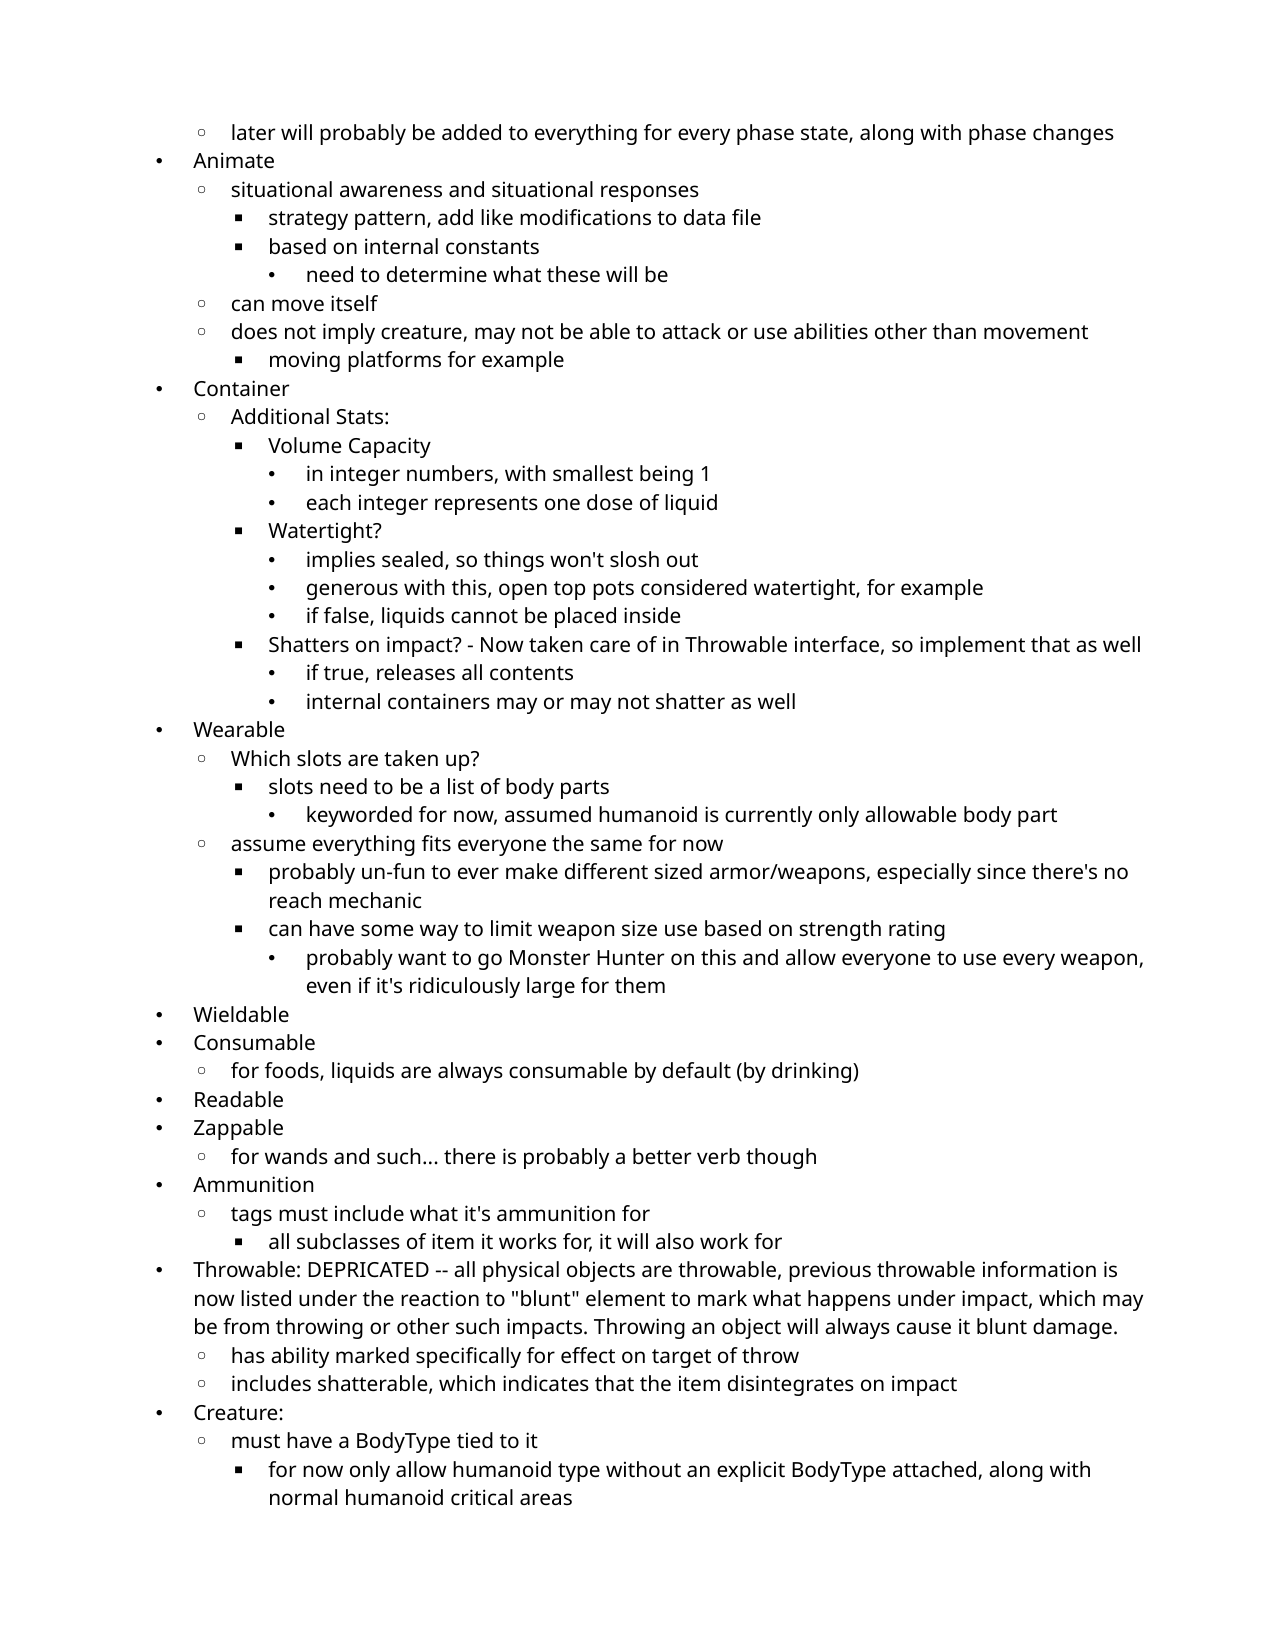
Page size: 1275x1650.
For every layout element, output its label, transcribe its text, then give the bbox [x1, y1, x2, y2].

list strategy pattern, add like modifications to data file [231, 203, 1157, 232]
list does not imply creature, may not be able to attack or use abilities other than movement [193, 317, 1157, 346]
list assume everything fits everyone the same for now [193, 829, 1157, 857]
list if false, liquids cannot be placed inside [268, 602, 1157, 630]
list Zappable [156, 1113, 1157, 1142]
list must have a BodyType tied to it [193, 1426, 1157, 1455]
list Wieldable [156, 1000, 1157, 1028]
list internal containers may or may not shatter as well [268, 687, 1157, 715]
list tags must include what it's ammunition for [193, 1199, 1157, 1227]
list Readable [156, 1085, 1157, 1113]
list for wands and such... there is probably a better verb though [193, 1142, 1157, 1170]
list can have some way to limit weapon size use based on strength rating [231, 914, 1157, 943]
list Ammunition [156, 1170, 1157, 1199]
list keyworded for now, assumed humanoid is currently only allowable body part [268, 801, 1157, 829]
list Volume Capacity [231, 431, 1157, 459]
list Shatters on impact? - Now taken care of in Throwable interface, so implement that as well [231, 630, 1157, 658]
list Which slots are taken up? [193, 744, 1157, 772]
list need to determine what these will be [268, 260, 1157, 289]
list generous with this, open top pots considered watertight, for example [268, 573, 1157, 602]
list Consumable [156, 1028, 1157, 1057]
list for foods, liquids are always consumable by default (by drinking) [193, 1057, 1157, 1085]
list if true, releases all contents [268, 658, 1157, 687]
list Animate [156, 147, 1157, 175]
list Additional Stats: [193, 402, 1157, 431]
list Container [156, 374, 1157, 402]
list slots need to be a list of body parts [231, 772, 1157, 801]
list in integer numbers, with smallest being 1 [268, 459, 1157, 488]
list implies sealed, so things won't slosh out [268, 545, 1157, 573]
list Watertight? [231, 516, 1157, 545]
list Wearable [156, 715, 1157, 744]
list can move itself [193, 289, 1157, 317]
list Creature: [156, 1398, 1157, 1426]
list for now only allow humanoid type without an explicit BodyType attached, along with normal humanoid critical areas [231, 1455, 1157, 1512]
list based on internal constants [231, 232, 1157, 260]
list each integer represents one dose of liquid [268, 488, 1157, 516]
list Throwable: DEPRICATED -- all physical objects are throwable, previous throwable information is now listed under the reaction to "blunt" element to mark what happens under impact, which may be from throwing or other such impacts. Throwing an object will always cause it blunt damage. [156, 1256, 1157, 1341]
list all subclasses of item it works for, it will also work for [231, 1227, 1157, 1256]
list situational awareness and situational responses [193, 175, 1157, 203]
list moving platforms for example [231, 346, 1157, 374]
list includes shatterable, which indicates that the item disintegrates on impact [193, 1369, 1157, 1398]
list later will probably be added to everything for every phase state, along with phase changes [193, 118, 1157, 147]
list probably un-fun to ever make different sized armor/weapons, especially since there's no reach mechanic [231, 857, 1157, 914]
list probably want to go Monster Hunter on this and allow everyone to use every weapon, even if it's ridiculously large for them [268, 943, 1157, 1000]
list has ability marked specifically for effect on target of throw [193, 1341, 1157, 1369]
